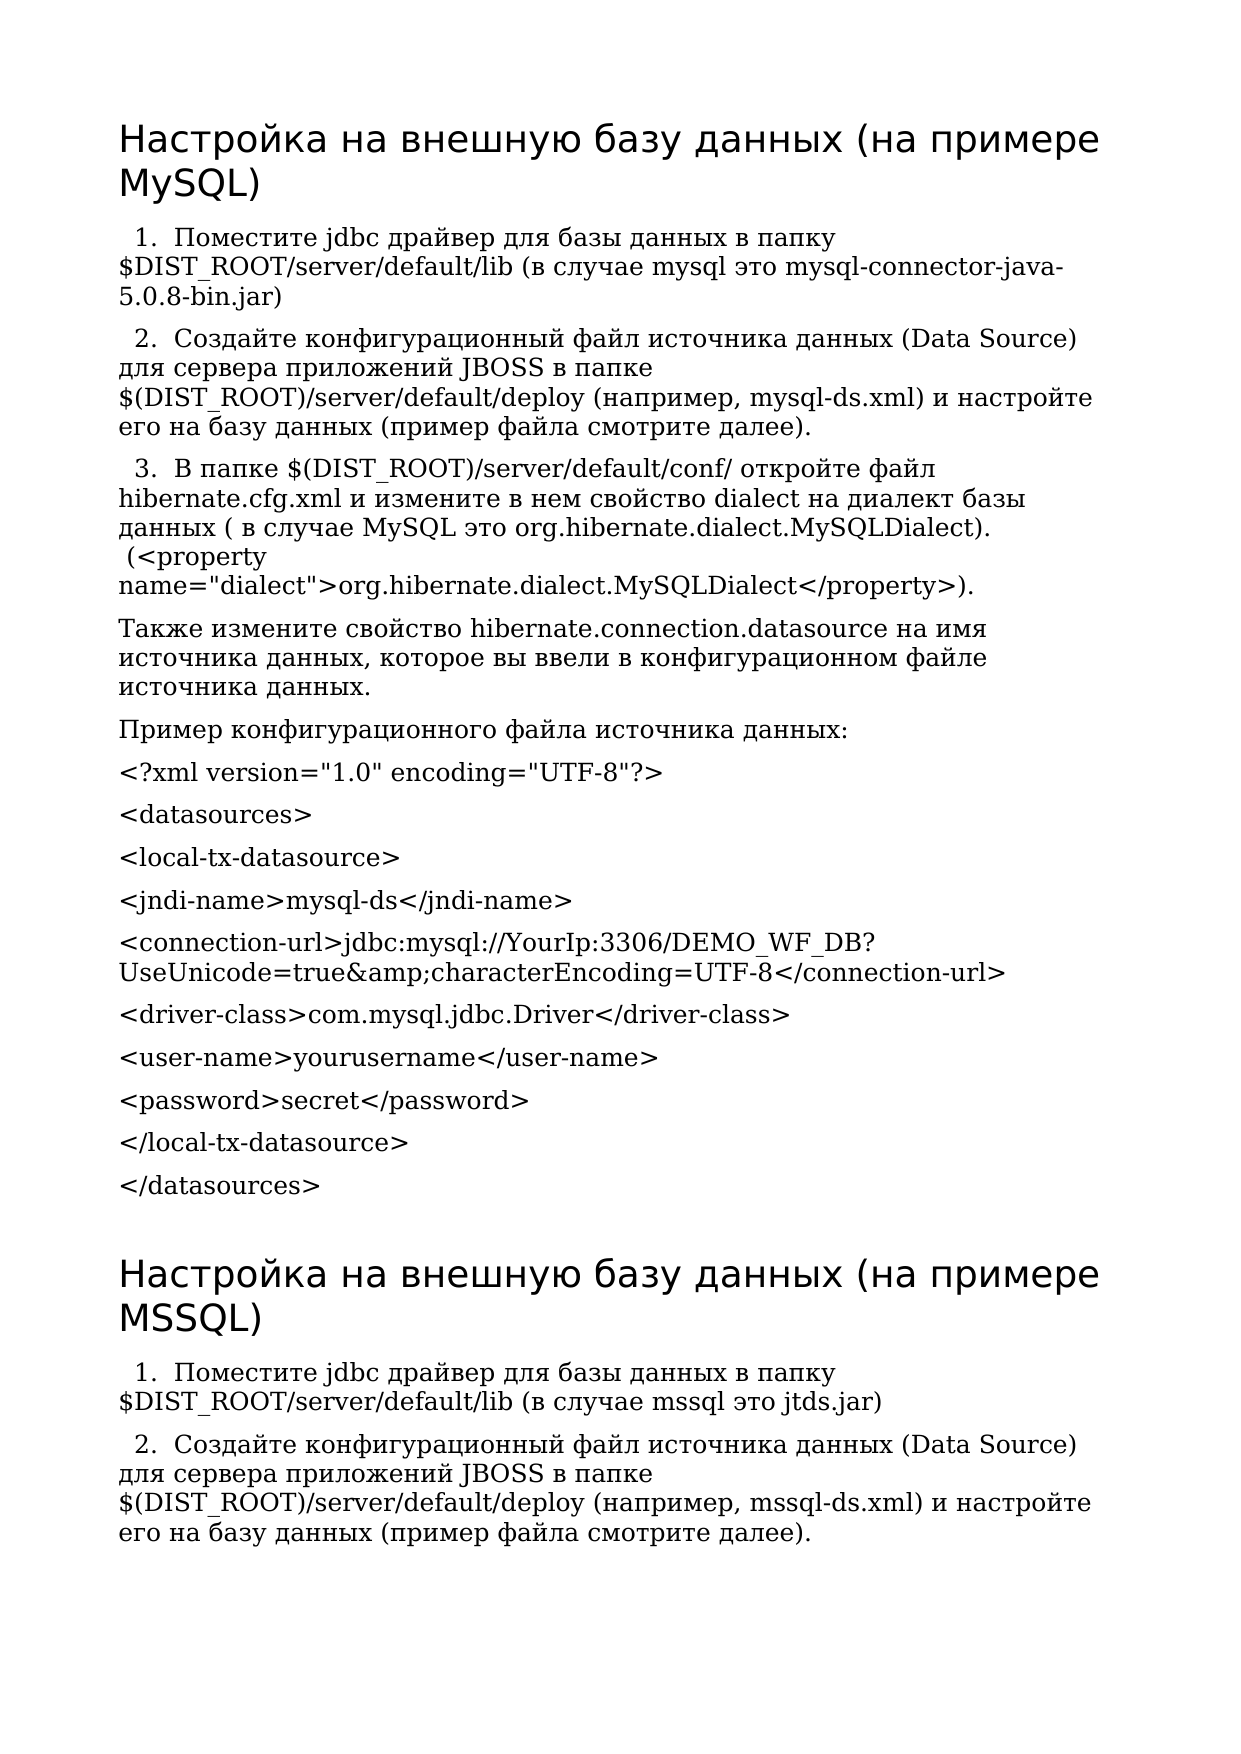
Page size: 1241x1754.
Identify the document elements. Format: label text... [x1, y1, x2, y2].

subtitle Настройка на внешную базу данных (на примере MySQL) [118, 118, 1122, 205]
text <driver-class>com.mysql.jdbc.Driver</driver-class> [118, 1001, 1122, 1030]
text <?xml version="1.0" encoding="UTF-8"?> [118, 758, 1122, 787]
text Также измените свойство hibernate.connection.datasource на имя источника данных, которое вы ввели в конфигурационном файле источника данных. [118, 614, 1122, 702]
text <connection-url>jdbc:mysql://YourIp:3306/DEMO_WF_DB?UseUnicode=true&amp;characterEncoding=UTF-8</connection-url> [118, 929, 1122, 987]
text </datasources> [118, 1171, 1122, 1201]
list Создайте конфигурационный файл источника данных (Data Source) для сервера приложений JBOSS в папке $(DIST_ROOT)/server/default/deploy (например, mssql-ds.xml) и настройте его на базу данных (пример файла смотрите далее). [118, 1430, 1122, 1547]
list В папке $(DIST_ROOT)/server/default/conf/ откройте файл hibernate.cfg.xml и измените в нем свойство dialect на диалект базы данных ( в случае MySQL это org.hibernate.dialect.MySQLDialect). (<property name="dialect">org.hibernate.dialect.MySQLDialect</property>). [118, 455, 1122, 601]
text <jndi-name>mysql-ds</jndi-name> [118, 886, 1122, 915]
text <password>secret</password> [118, 1086, 1122, 1115]
text <local-tx-datasource> [118, 843, 1122, 872]
text Пример конфигурационного файла источника данных: [118, 715, 1122, 744]
text <user-name>yourusername</user-name> [118, 1043, 1122, 1072]
list Поместите jdbc драйвер для базы данных в папку $DIST_ROOT/server/default/lib (в случае mssql это jtds.jar) [118, 1358, 1122, 1417]
subtitle Настройка на внешную базу данных (на примере MSSQL) [118, 1253, 1122, 1340]
text </local-tx-datasource> [118, 1129, 1122, 1158]
list Поместите jdbc драйвер для базы данных в папку $DIST_ROOT/server/default/lib (в случае mysql это mysql-connector-java-5.0.8-bin.jar) [118, 223, 1122, 311]
text <datasources> [118, 801, 1122, 830]
list Создайте конфигурационный файл источника данных (Data Source) для сервера приложений JBOSS в папке $(DIST_ROOT)/server/default/deploy (например, mysql-ds.xml) и настройте его на базу данных (пример файла смотрите далее). [118, 324, 1122, 441]
